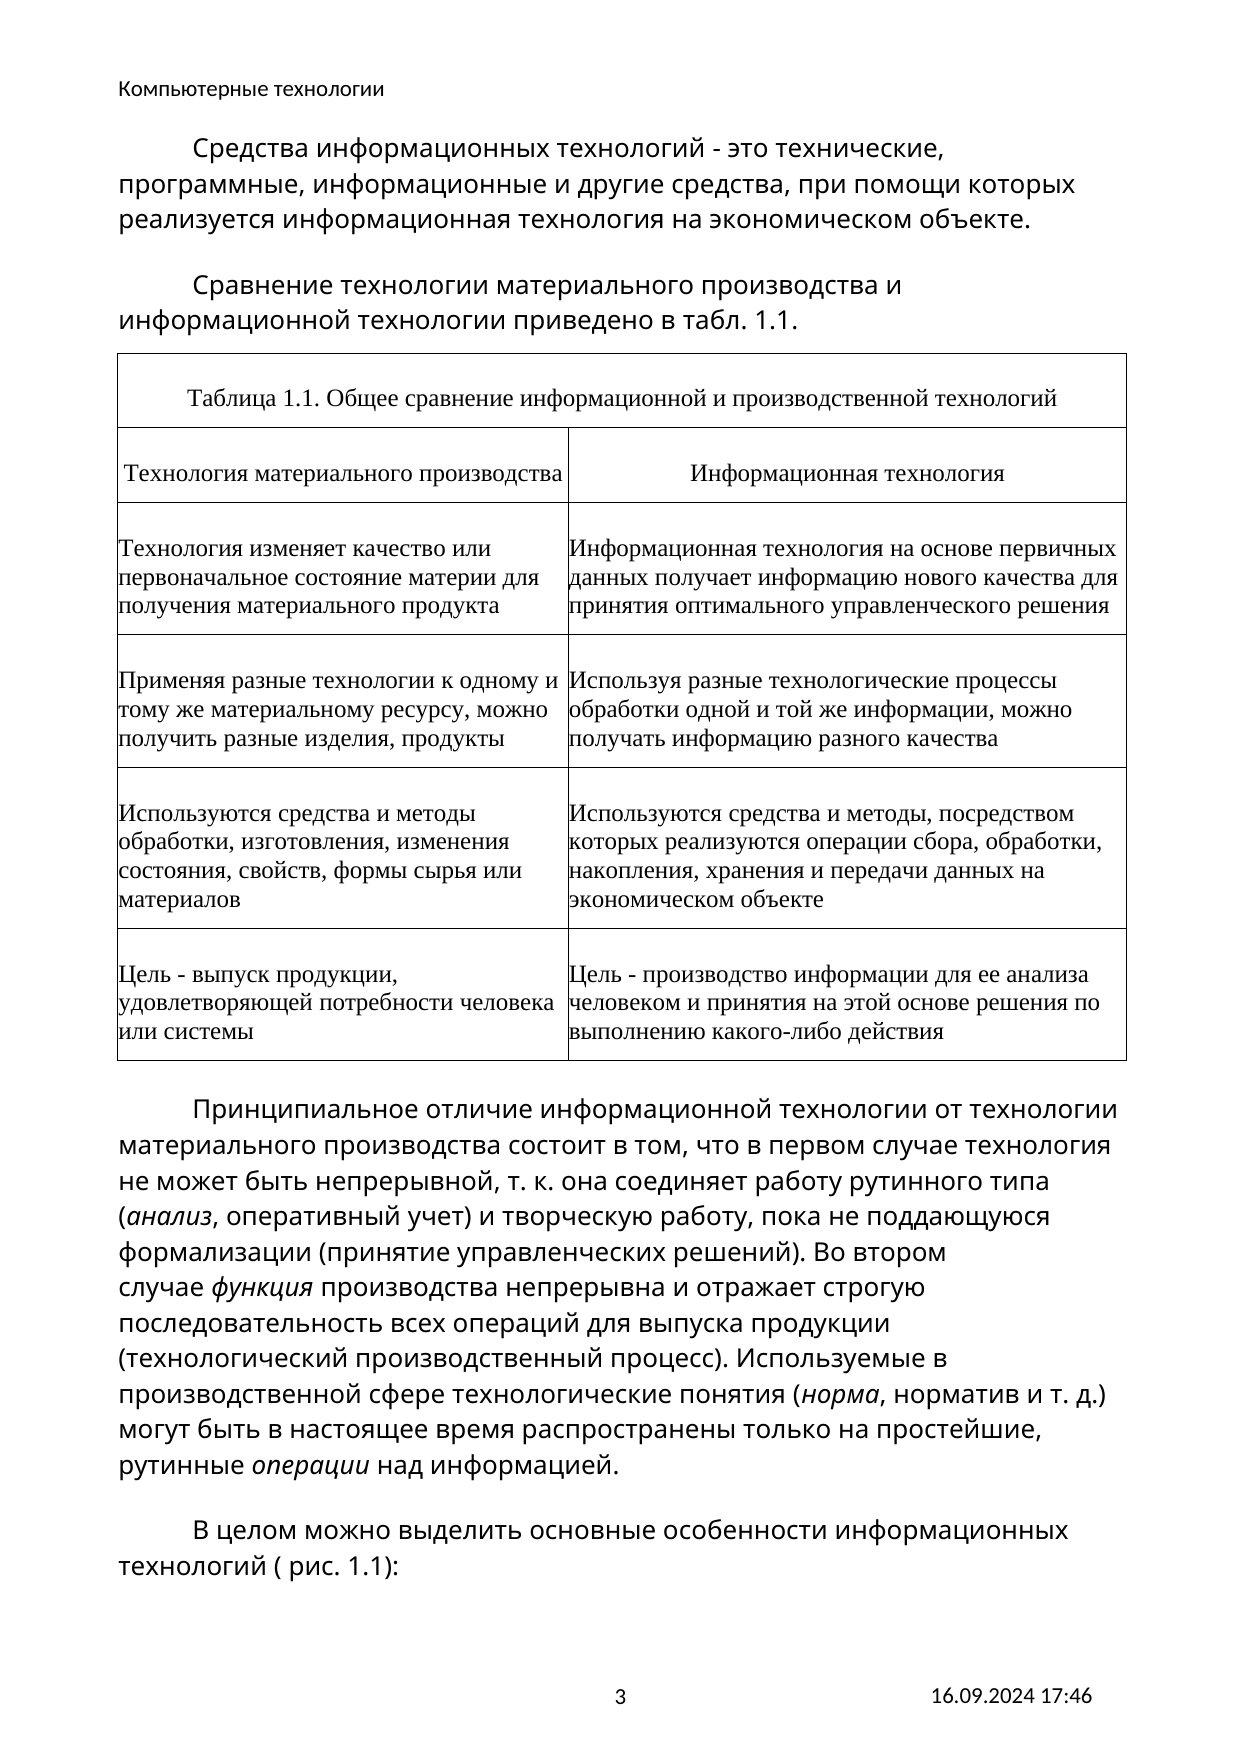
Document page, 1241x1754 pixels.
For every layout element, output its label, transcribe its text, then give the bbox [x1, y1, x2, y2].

table_cell Применяя разные технологии к одному и тому же материальному ресурсу, можно получить разные изделия, продукты [118, 635, 568, 767]
text В целом можно выделить основные особенности информационных технологий ( рис. 1.1): [118, 1512, 1122, 1583]
table_cell Используются средства и методы обработки, изготовления, изменения состояния, свойств, формы сырья или материалов [118, 768, 568, 928]
text Средства информационных технологий - это технические, программные, информационные и другие средства, при помощи которых реализуется информационная технология на экономическом объекте. [118, 130, 1122, 236]
table_cell Технология изменяет качество или первоначальное состояние материи для получения материального продукта [118, 503, 568, 634]
table_header Таблица 1.1. Общее сравнение информационной и производственной технологий [118, 354, 1126, 427]
text Принципиальное отличие информационной технологии от технологии материального производства состоит в том, что в первом случае технология не может быть непрерывной, т. к. она соединяет работу рутинного типа (анализ, оперативный учет) и творческую работу, пока не поддающуюся формализации (принятие управленческих решений). Во втором случае функция производства непрерывна и отражает строгую последовательность всех операций для выпуска продукции (технологический производственный процесс). Используемые в производственной сфере технологические понятия (норма, норматив и т. д.) могут быть в настоящее время распространены только на простейшие, рутинные операции над информацией. [118, 1091, 1122, 1482]
table_cell Информационная технология на основе первичных данных получает информацию нового качества для принятия оптимального управленческого решения [569, 503, 1126, 634]
table_cell Технология материального производства [118, 428, 568, 502]
text Сравнение технологии материального производства и информационной технологии приведено в табл. 1.1. [118, 266, 1122, 337]
table_cell Цель - производство информации для ее анализа человеком и принятия на этой основе решения по выполнению какого-либо действия [569, 929, 1126, 1060]
table_cell Цель - выпуск продукции, удовлетворяющей потребности человека или системы [118, 929, 568, 1060]
table_cell Используя разные технологические процессы обработки одной и той же информации, можно получать информацию разного качества [569, 635, 1126, 767]
table_cell Информационная технология [569, 428, 1126, 502]
table_cell Используются средства и методы, посредством которых реализуются операции сбора, обработки, накопления, хранения и передачи данных на экономическом объекте [569, 768, 1126, 928]
